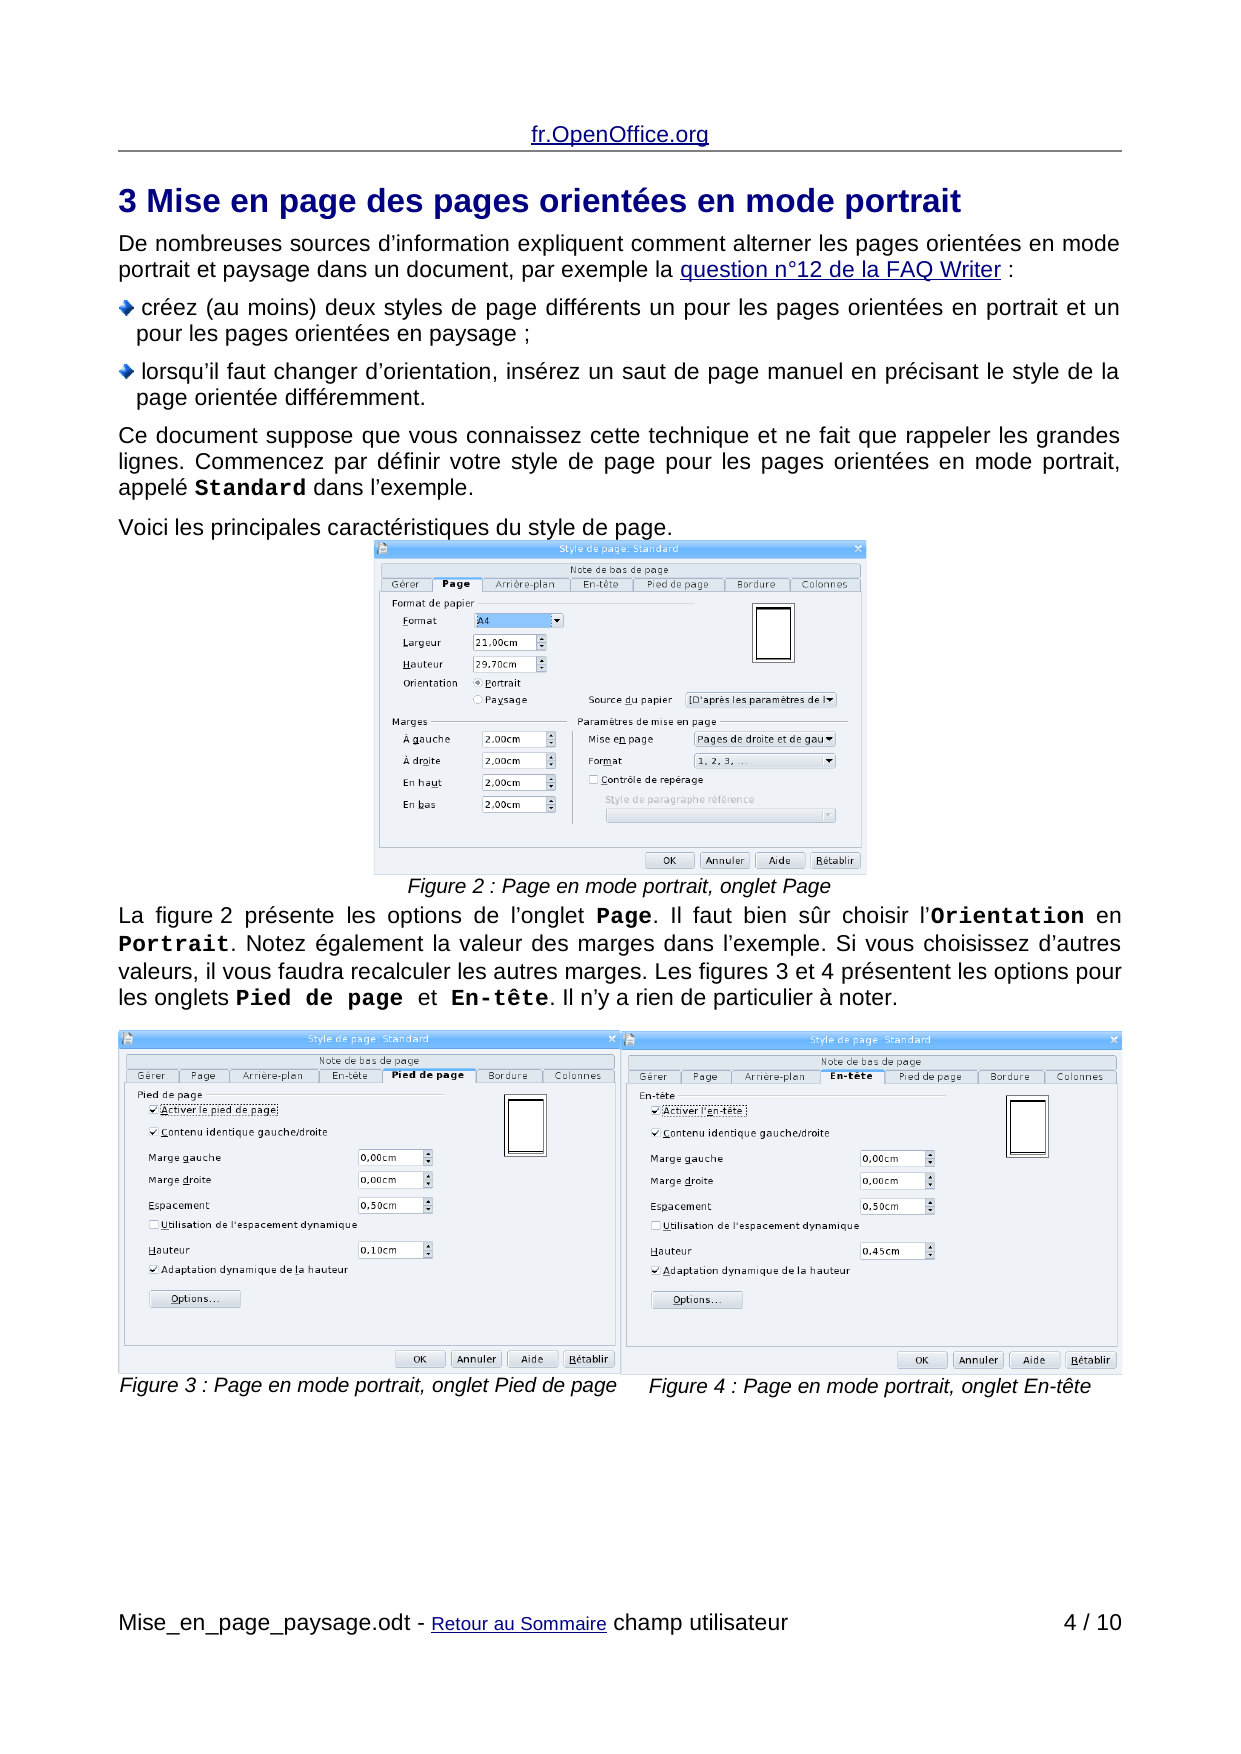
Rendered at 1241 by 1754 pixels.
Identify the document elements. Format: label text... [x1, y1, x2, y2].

list lorsqu’il faut changer d’orientation, insérez un saut de page manuel en précisant le style de la page orientée différemment. [118, 358, 1122, 411]
text Figure 2 : Page en mode portrait, onglet Page [132, 540, 1108, 898]
text Figure 4 : Page en mode portrait, onglet En-tête [620, 1375, 1122, 1398]
text Ce document suppose que vous connaissez cette technique et ne fait que rappeler les grandes lignes. Commencez par définir votre style de page pour les pages orientées en mode portrait, appelé Standard dans l’exemple. [118, 422, 1122, 503]
picture [373, 540, 867, 875]
picture [118, 1030, 1123, 1375]
text Voici les principales caractéristiques du style de page. [118, 514, 1122, 540]
text De nombreuses sources d’information expliquent comment alterner les pages orientées en mode portrait et paysage dans un document, par exemple la question n°12 de la FAQ Writer : [118, 231, 1122, 283]
text Figure 3 : Page en mode portrait, onglet Pied de page [118, 1374, 620, 1397]
picture [119, 300, 134, 316]
subtitle Mise en page des pages orientées en mode portrait [118, 182, 1122, 219]
picture [119, 364, 134, 379]
text La figure 2 présente les options de l’onglet Page. Il faut bien sûr choisir l’Orientation en Portrait. Notez également la valeur des marges dans l’exemple. Si vous choisissez d’autres valeurs, il vous faudra recalculer les autres marges. Les figures 3 et 4 présentent les options pour les onglets Pied de page et En-tête. Il n’y a rien de particulier à noter. [118, 552, 1122, 1012]
list créez (au moins) deux styles de page différents un pour les pages orientées en portrait et un pour les pages orientées en paysage ; [118, 295, 1122, 347]
